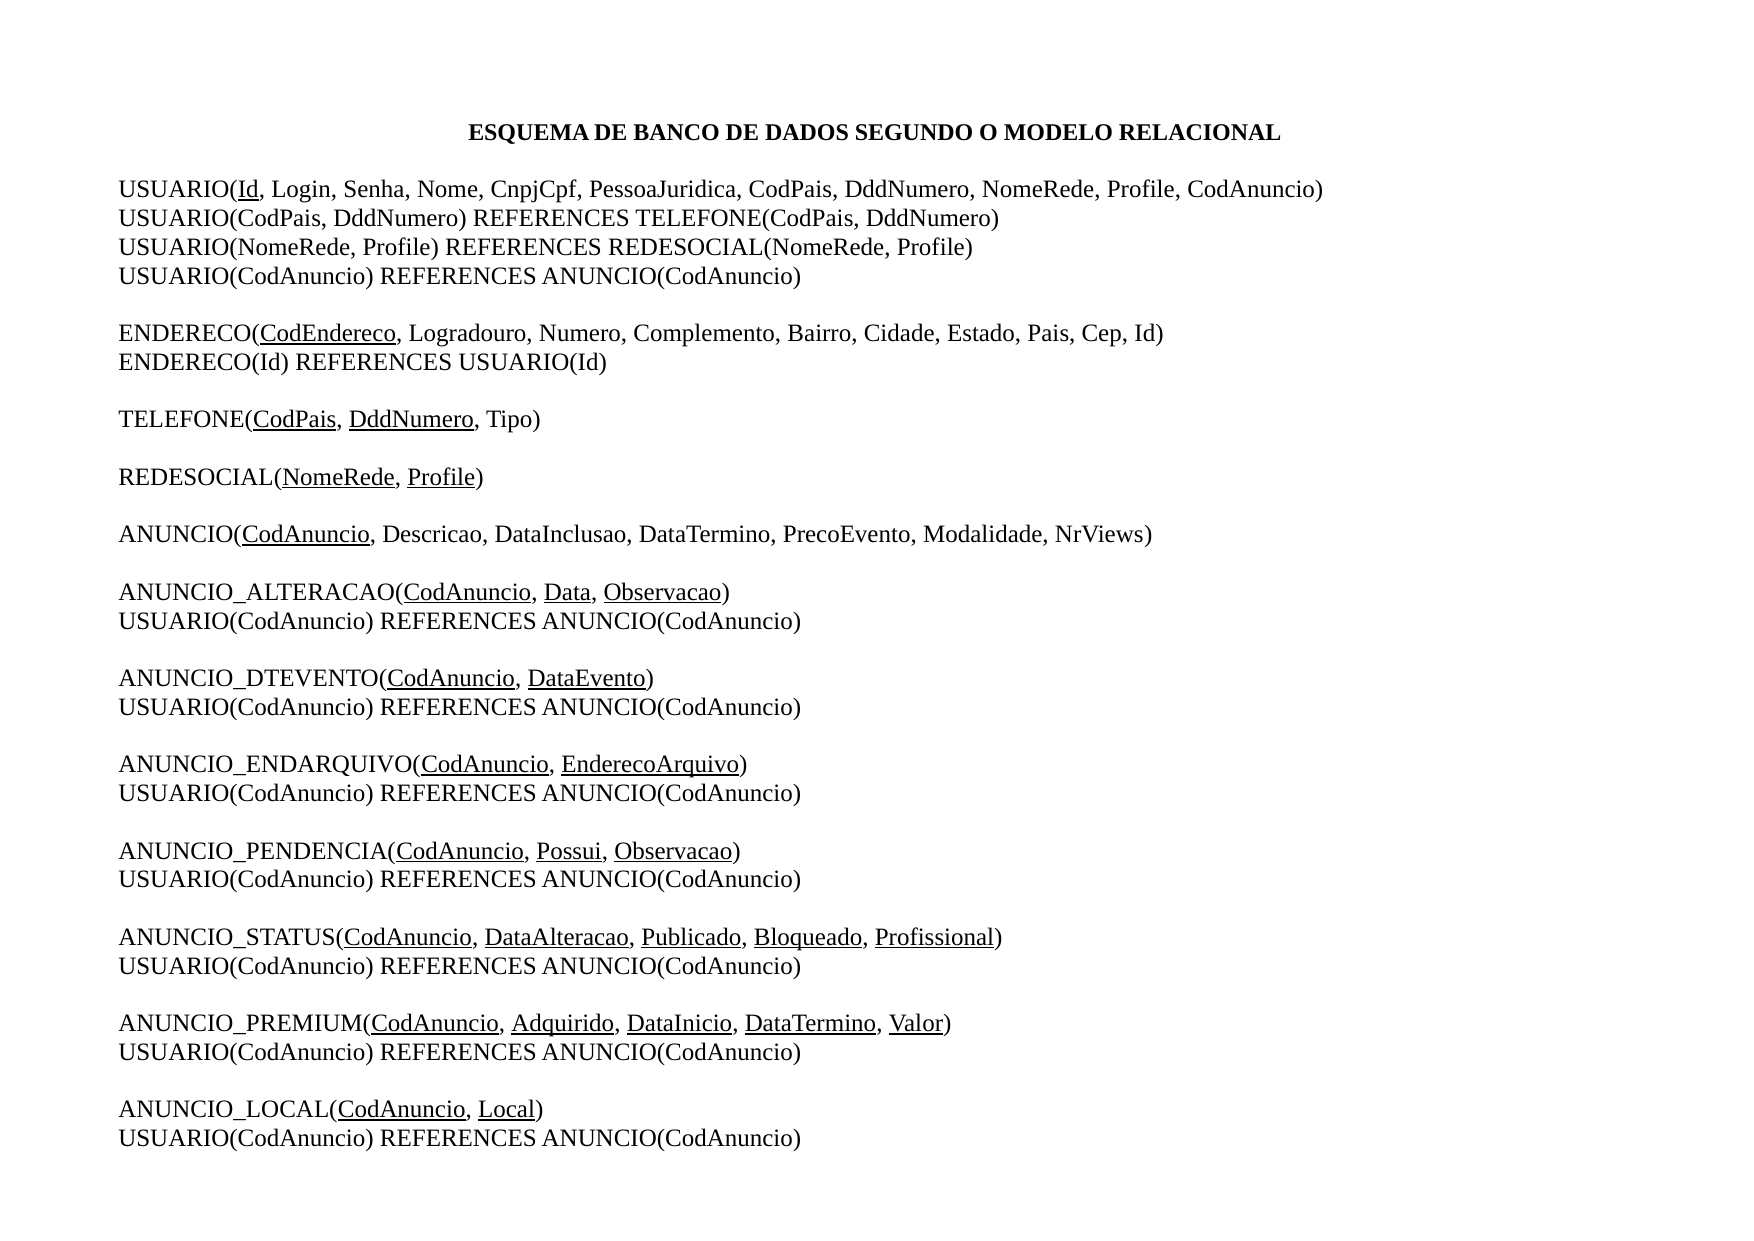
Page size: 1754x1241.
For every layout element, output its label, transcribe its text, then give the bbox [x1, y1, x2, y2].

text ANUNCIO_LOCAL(CodAnuncio, Local) [118, 1094, 1636, 1123]
text USUARIO(CodAnuncio) REFERENCES ANUNCIO(CodAnuncio) [118, 864, 1636, 893]
text USUARIO(NomeRede, Profile) REFERENCES REDESOCIAL(NomeRede, Profile) [118, 232, 1636, 261]
text ANUNCIO_STATUS(CodAnuncio, DataAlteracao, Publicado, Bloqueado, Profissional) [118, 922, 1636, 951]
text ANUNCIO_PENDENCIA(CodAnuncio, Possui, Observacao) [118, 836, 1636, 864]
text USUARIO(CodAnuncio) REFERENCES ANUNCIO(CodAnuncio) [118, 261, 1636, 289]
text REDESOCIAL(NomeRede, Profile) [118, 462, 1636, 491]
text ANUNCIO_PREMIUM(CodAnuncio, Adquirido, DataInicio, DataTermino, Valor) [118, 1008, 1636, 1037]
text USUARIO(CodAnuncio) REFERENCES ANUNCIO(CodAnuncio) [118, 606, 1636, 634]
text USUARIO(CodAnuncio) REFERENCES ANUNCIO(CodAnuncio) [118, 951, 1636, 979]
text ANUNCIO_ENDARQUIVO(CodAnuncio, EnderecoArquivo) [118, 749, 1636, 778]
text USUARIO(Id, Login, Senha, Nome, CnpjCpf, PessoaJuridica, CodPais, DddNumero, NomeRede, Profile, CodAnuncio) [118, 174, 1636, 203]
text ENDERECO(CodEndereco, Logradouro, Numero, Complemento, Bairro, Cidade, Estado, Pais, Cep, Id) [118, 318, 1636, 347]
text USUARIO(CodAnuncio) REFERENCES ANUNCIO(CodAnuncio) [118, 1037, 1636, 1066]
text USUARIO(CodPais, DddNumero) REFERENCES TELEFONE(CodPais, DddNumero) [118, 203, 1636, 232]
text USUARIO(CodAnuncio) REFERENCES ANUNCIO(CodAnuncio) [118, 1123, 1636, 1152]
text USUARIO(CodAnuncio) REFERENCES ANUNCIO(CodAnuncio) [118, 692, 1636, 721]
text USUARIO(CodAnuncio) REFERENCES ANUNCIO(CodAnuncio) [118, 778, 1636, 807]
text TELEFONE(CodPais, DddNumero, Tipo) [118, 404, 1636, 433]
text ANUNCIO_ALTERACAO(CodAnuncio, Data, Observacao) [118, 577, 1636, 606]
text ESQUEMA DE BANCO DE DADOS SEGUNDO O MODELO RELACIONAL [118, 118, 1636, 146]
text ANUNCIO(CodAnuncio, Descricao, DataInclusao, DataTermino, PrecoEvento, Modalidade, NrViews) [118, 519, 1636, 548]
text ANUNCIO_DTEVENTO(CodAnuncio, DataEvento) [118, 663, 1636, 692]
text ENDERECO(Id) REFERENCES USUARIO(Id) [118, 347, 1636, 376]
